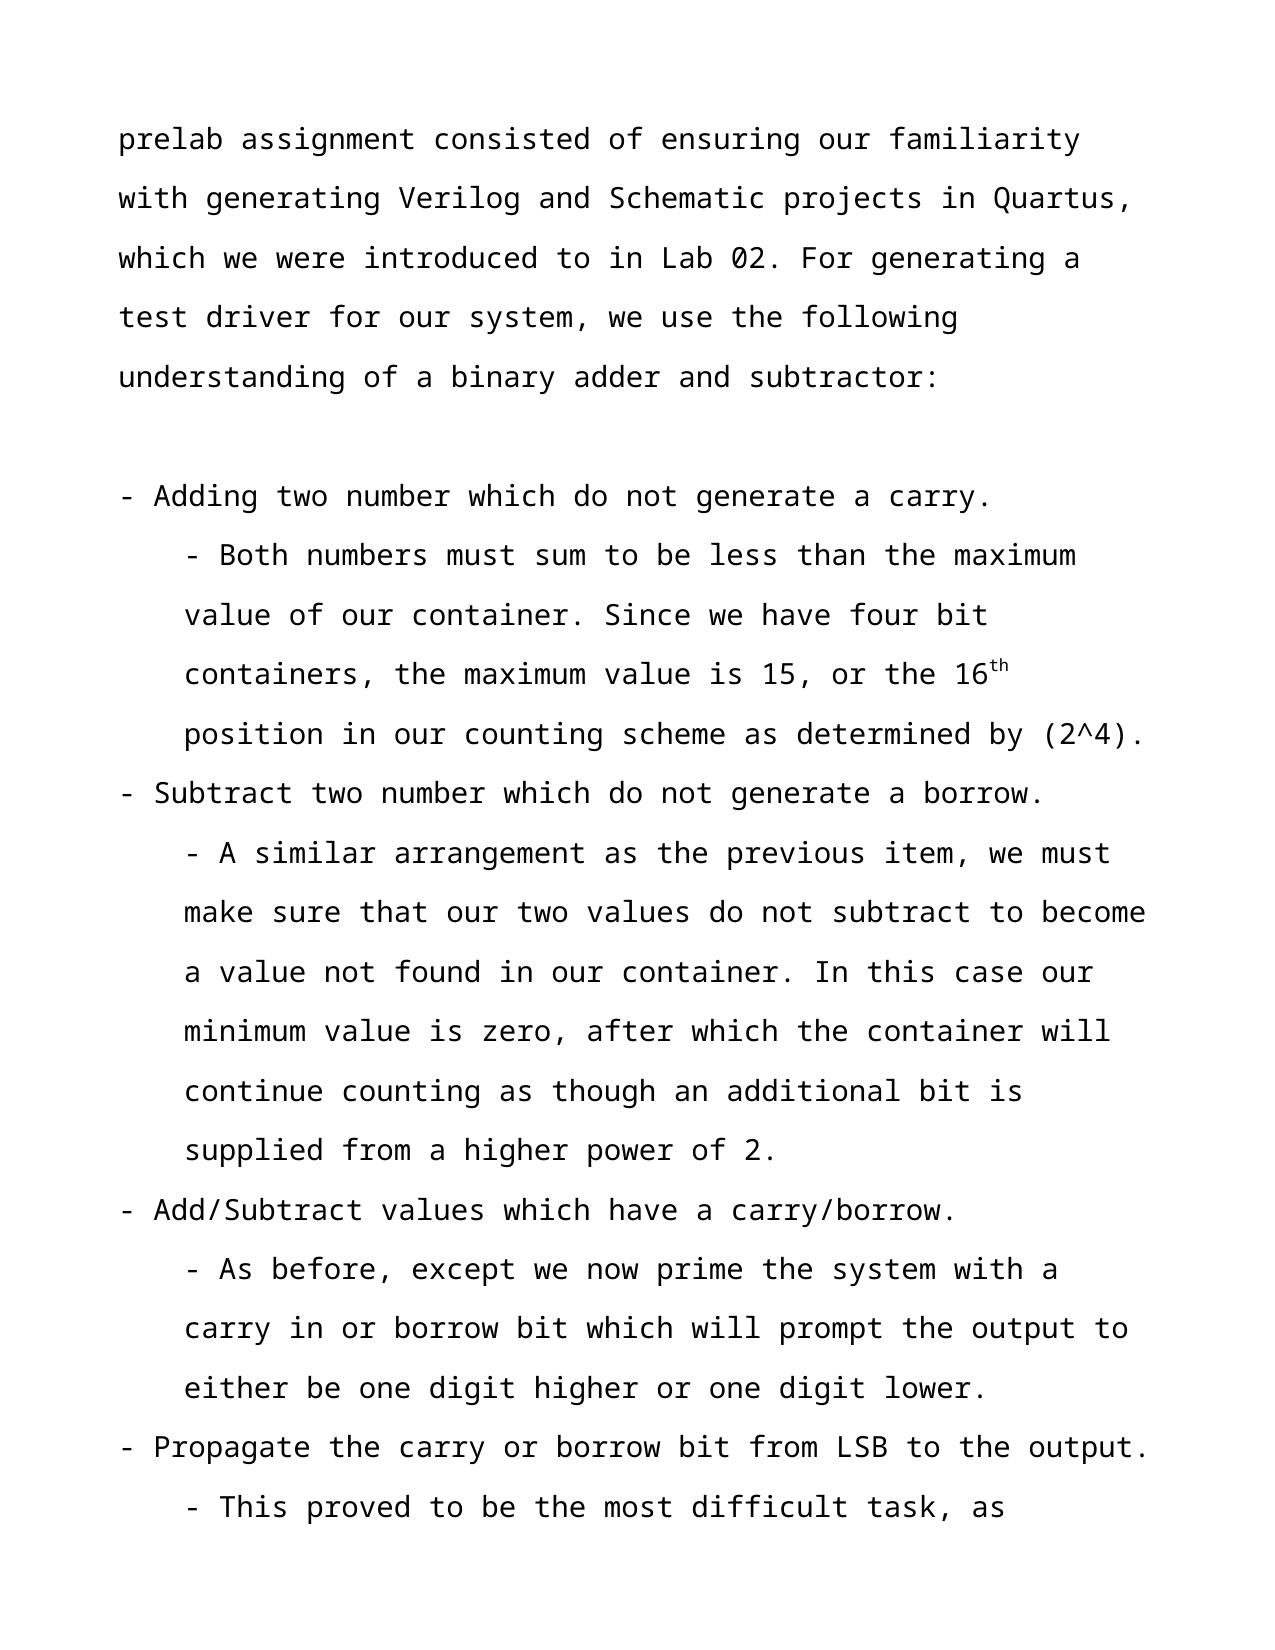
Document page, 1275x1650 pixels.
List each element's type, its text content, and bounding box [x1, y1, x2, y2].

text - Add/Subtract values which have a carry/borrow. [118, 1189, 1157, 1228]
text - Propagate the carry or borrow bit from LSB to the output. [118, 1427, 1157, 1466]
text - Subtract two number which do not generate a borrow. [118, 772, 1157, 812]
text - This proved to be the most difficult task, as [184, 1486, 1157, 1526]
text - A similar arrangement as the previous item, we must make sure that our two values do not subtract to become a value not found in our container. In this case our minimum value is zero, after which the container will continue counting as though an additional bit is supplied from a higher power of 2. [184, 832, 1157, 1169]
text - Adding two number which do not generate a carry. [118, 475, 1157, 515]
text prelab assignment consisted of ensuring our familiarity with generating Verilog and Schematic projects in Quartus, which we were introduced to in Lab 02. For generating a test driver for our system, we use the following understanding of a binary adder and subtractor: [118, 118, 1157, 396]
text - Both numbers must sum to be less than the maximum value of our container. Since we have four bit containers, the maximum value is 15, or the 16th position in our counting scheme as determined by (2^4). [184, 534, 1157, 753]
text - As before, except we now prime the system with a carry in or borrow bit which will prompt the output to either be one digit higher or one digit lower. [184, 1248, 1157, 1407]
